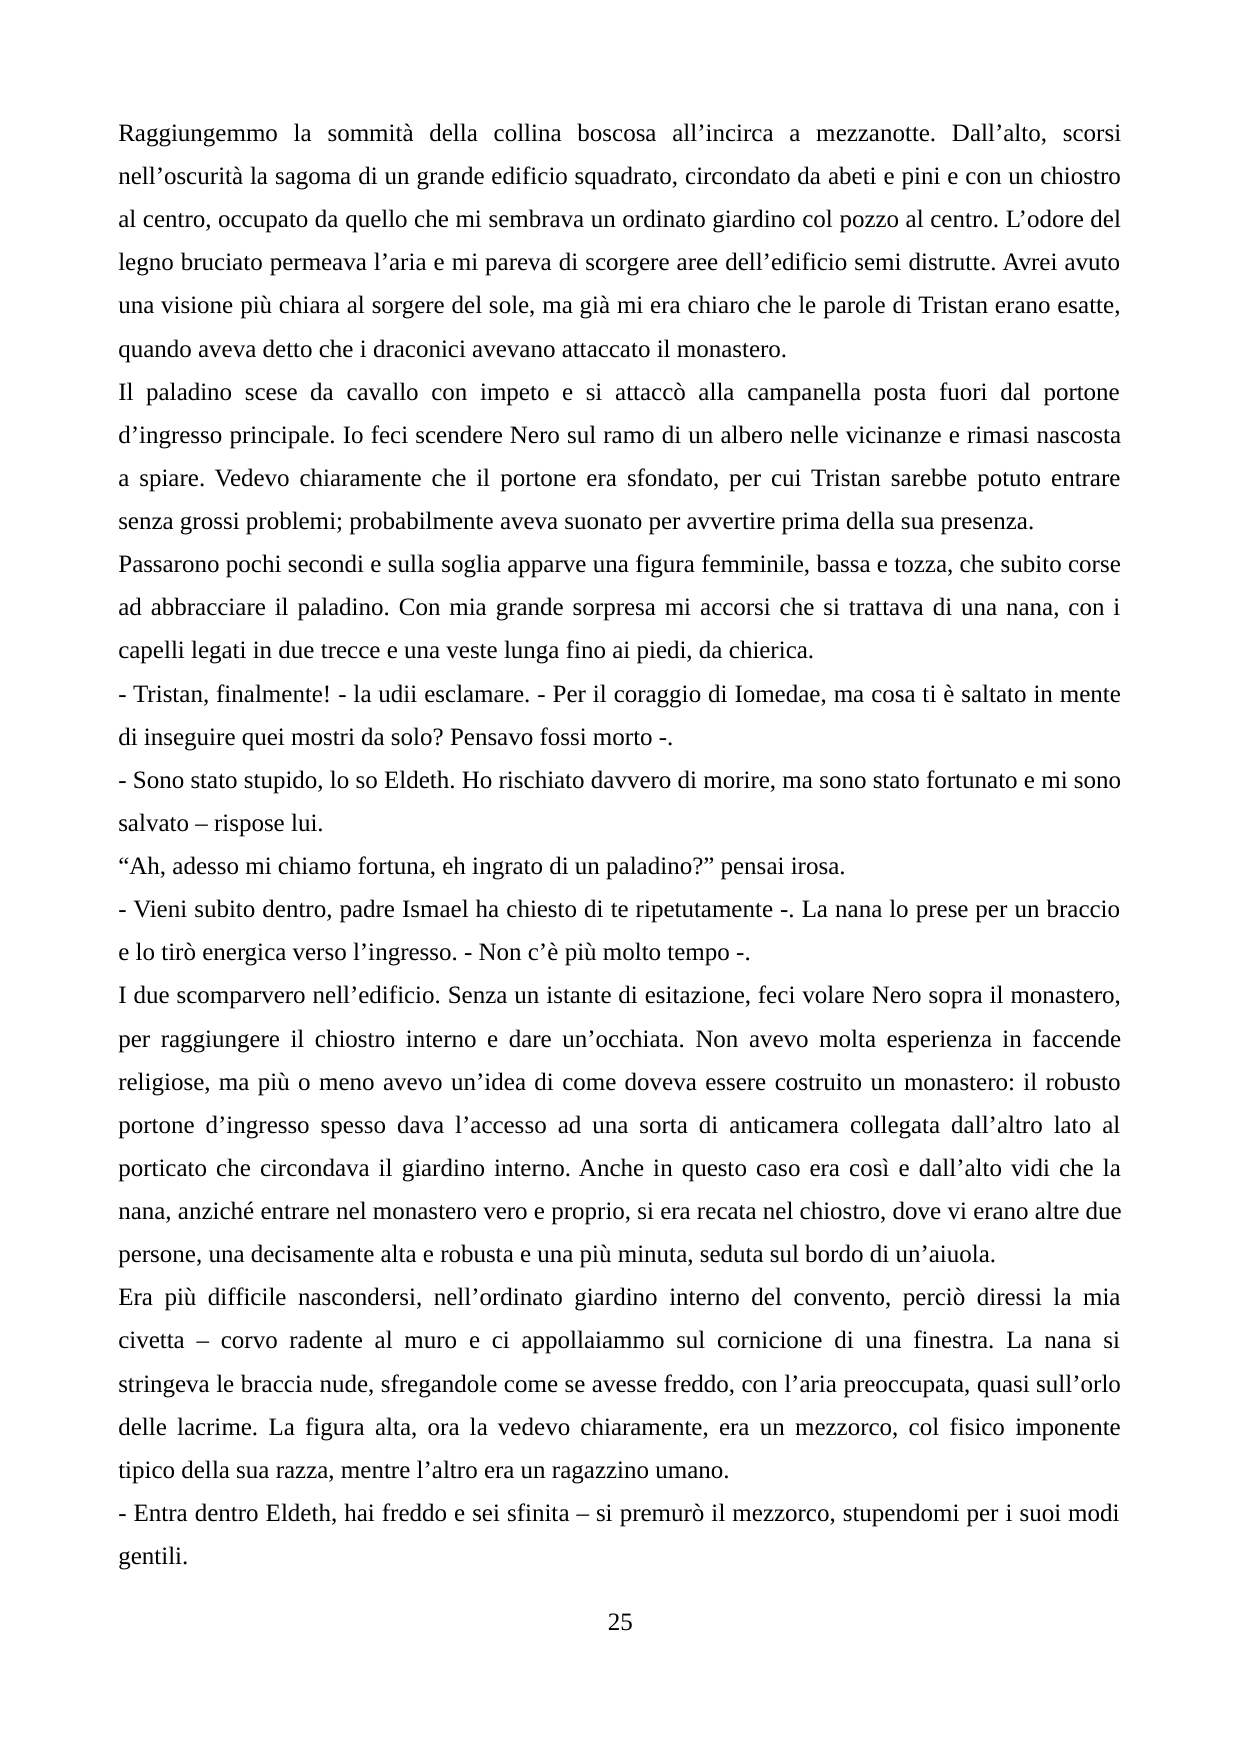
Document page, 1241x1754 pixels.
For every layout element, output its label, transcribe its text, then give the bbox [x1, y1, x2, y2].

text - Vieni subito dentro, padre Ismael ha chiesto di te ripetutamente -. La nana lo prese per un braccio e lo tirò energica verso l’ingresso. - Non c’è più molto tempo -. [118, 894, 1122, 966]
text Il paladino scese da cavallo con impeto e si attaccò alla campanella posta fuori dal portone d’ingresso principale. Io feci scendere Nero sul ramo di un albero nelle vicinanze e rimasi nascosta a spiare. Vedevo chiaramente che il portone era sfondato, per cui Tristan sarebbe potuto entrare senza grossi problemi; probabilmente aveva suonato per avvertire prima della sua presenza. [118, 377, 1122, 535]
text “Ah, adesso mi chiamo fortuna, eh ingrato di un paladino?” pensai irosa. [118, 851, 1122, 880]
text I due scomparvero nell’edificio. Senza un istante di esitazione, feci volare Nero sopra il monastero, per raggiungere il chiostro interno e dare un’occhiata. Non avevo molta esperienza in faccende religiose, ma più o meno avevo un’idea di come doveva essere costruito un monastero: il robusto portone d’ingresso spesso dava l’accesso ad una sorta di anticamera collegata dall’altro lato al porticato che circondava il giardino interno. Anche in questo caso era così e dall’alto vidi che la nana, anziché entrare nel monastero vero e proprio, si era recata nel chiostro, dove vi erano altre due persone, una decisamente alta e robusta e una più minuta, seduta sul bordo di un’aiuola. [118, 981, 1122, 1268]
text Raggiungemmo la sommità della collina boscosa all’incirca a mezzanotte. Dall’alto, scorsi nell’oscurità la sagoma di un grande edificio squadrato, circondato da abeti e pini e con un chiostro al centro, occupato da quello che mi sembrava un ordinato giardino col pozzo al centro. L’odore del legno bruciato permeava l’aria e mi pareva di scorgere aree dell’edificio semi distrutte. Avrei avuto una visione più chiara al sorgere del sole, ma già mi era chiaro che le parole di Tristan erano esatte, quando aveva detto che i draconici avevano attaccato il monastero. [118, 118, 1122, 362]
text Era più difficile nascondersi, nell’ordinato giardino interno del convento, perciò diressi la mia civetta – corvo radente al muro e ci appollaiammo sul cornicione di una finestra. La nana si stringeva le braccia nude, sfregandole come se avesse freddo, con l’aria preoccupata, quasi sull’orlo delle lacrime. La figura alta, ora la vedevo chiaramente, era un mezzorco, col fisico imponente tipico della sua razza, mentre l’altro era un ragazzino umano. [118, 1282, 1122, 1484]
text - Sono stato stupido, lo so Eldeth. Ho rischiato davvero di morire, ma sono stato fortunato e mi sono salvato – rispose lui. [118, 765, 1122, 837]
text - Tristan, finalmente! - la udii esclamare. - Per il coraggio di Iomedae, ma cosa ti è saltato in mente di inseguire quei mostri da solo? Pensavo fossi morto -. [118, 679, 1122, 751]
text Passarono pochi secondi e sulla soglia apparve una figura femminile, bassa e tozza, che subito corse ad abbracciare il paladino. Con mia grande sorpresa mi accorsi che si trattava di una nana, con i capelli legati in due trecce e una veste lunga fino ai piedi, da chierica. [118, 549, 1122, 664]
text - Entra dentro Eldeth, hai freddo e sei sfinita – si premurò il mezzorco, stupendomi per i suoi modi gentili. [118, 1498, 1122, 1570]
